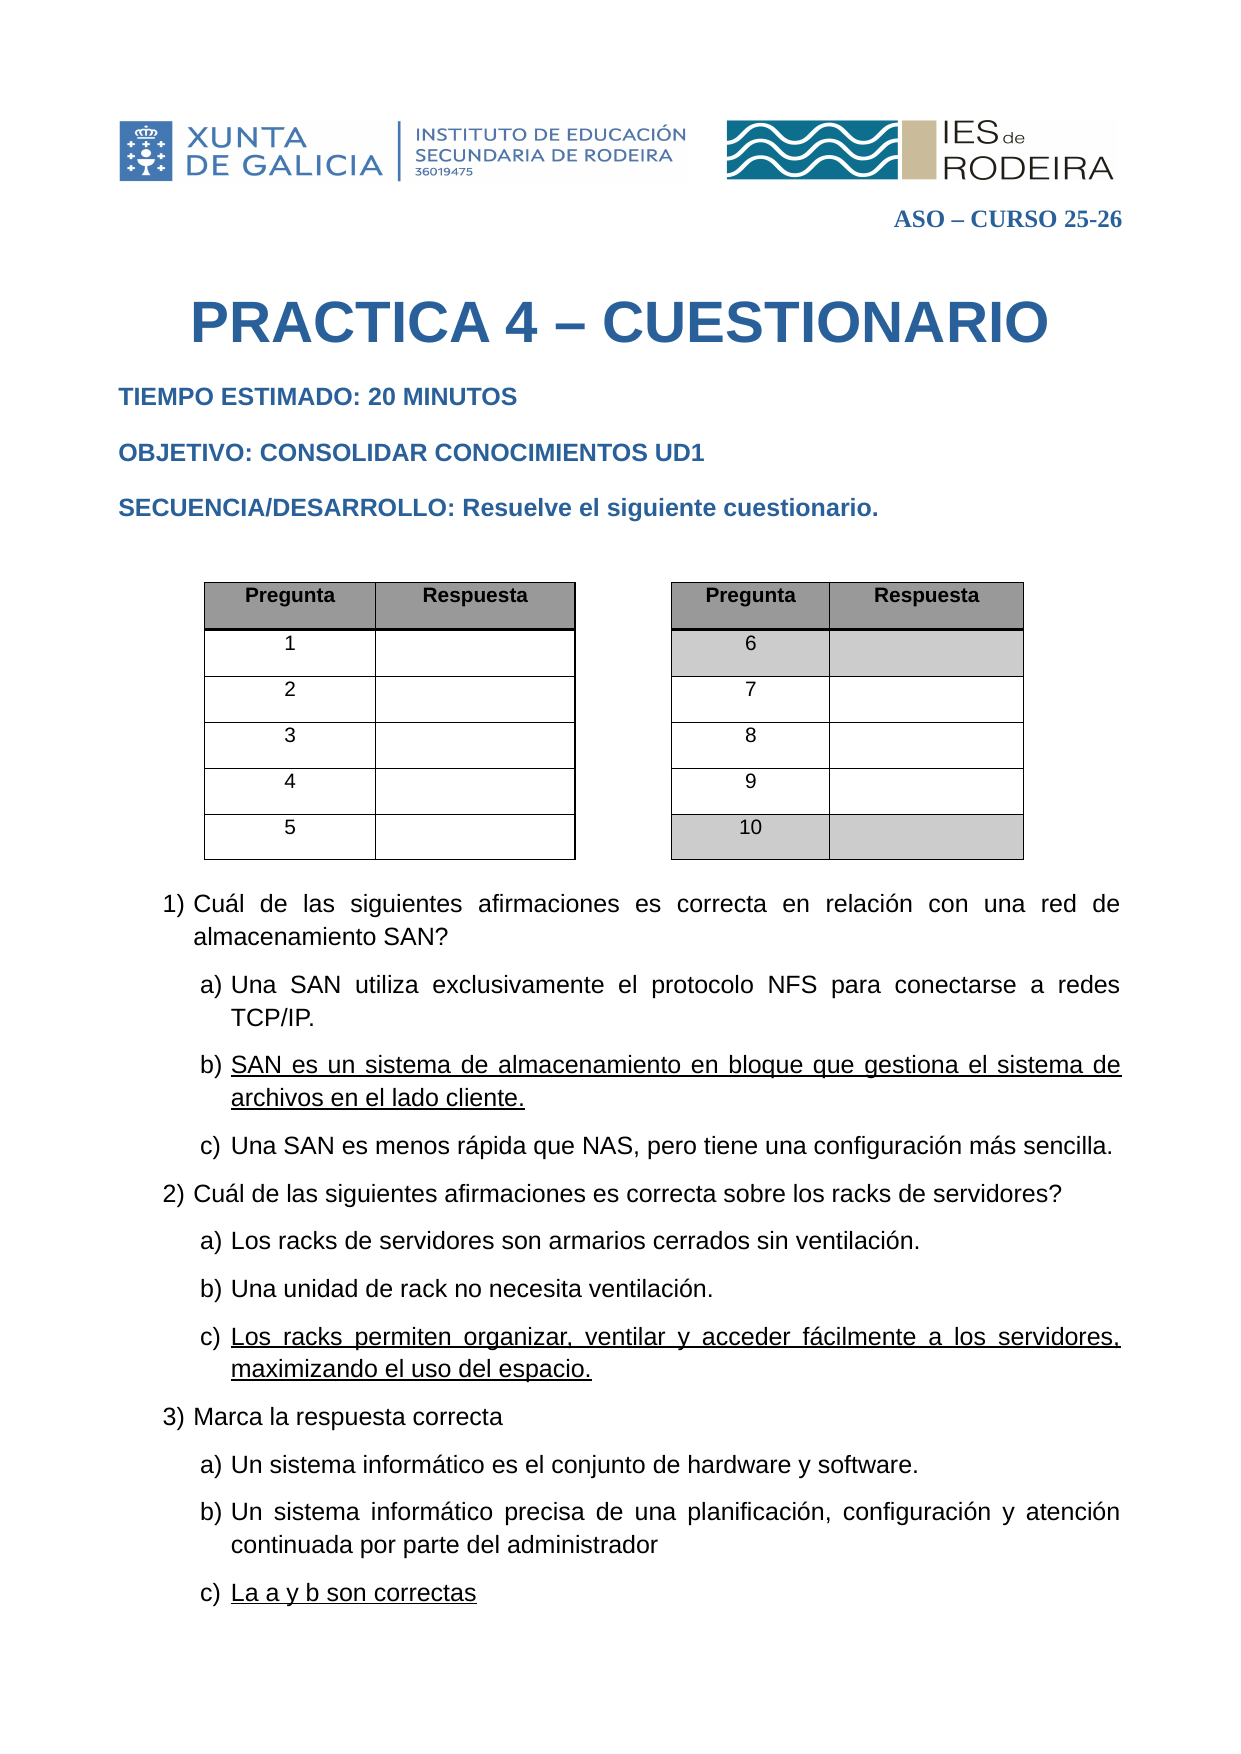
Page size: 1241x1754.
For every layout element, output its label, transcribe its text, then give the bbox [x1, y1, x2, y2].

table_cell [830, 677, 1023, 722]
list Los racks de servidores son armarios cerrados sin ventilación. [193, 1226, 1122, 1255]
list Una SAN es menos rápida que NAS, pero tiene una configuración más sencilla. [193, 1131, 1122, 1160]
list Cuál de las siguientes afirmaciones es correcta en relación con una red de almacenamiento SAN? [156, 889, 1122, 951]
subtitle TIEMPO ESTIMADO: 20 MINUTOS [118, 382, 1122, 411]
table_cell 7 [672, 677, 829, 722]
list La a y b son correctas [193, 1578, 1122, 1607]
table_cell [376, 769, 574, 813]
list Cuál de las siguientes afirmaciones es correcta sobre los racks de servidores? [156, 1179, 1122, 1207]
table_header Pregunta [205, 583, 375, 628]
table_cell [376, 815, 574, 859]
table_cell [376, 723, 574, 768]
list Un sistema informático precisa de una planificación, configuración y atención continuada por parte del administrador [193, 1497, 1122, 1559]
table_cell [576, 814, 671, 859]
table_cell 2 [205, 677, 375, 722]
table_header Respuesta [376, 583, 574, 628]
list SAN es un sistema de almacenamiento en bloque que gestiona el sistema de archivos en el lado cliente. [193, 1050, 1122, 1112]
list Los racks permiten organizar, ventilar y acceder fácilmente a los servidores, maximizando el uso del espacio. [193, 1321, 1122, 1383]
table_cell [830, 631, 1023, 676]
title PRACTICA 4 – CUESTIONARIO [118, 288, 1122, 355]
table_cell 3 [205, 723, 375, 768]
table_header Pregunta [672, 583, 829, 628]
list Una SAN utiliza exclusivamente el protocolo NFS para conectarse a redes TCP/IP. [193, 970, 1122, 1032]
table_cell 5 [205, 815, 375, 859]
subtitle OBJETIVO: CONSOLIDAR CONOCIMIENTOS UD1 [118, 438, 1122, 466]
table_cell [576, 768, 671, 813]
table_cell [576, 676, 671, 722]
table_cell [376, 677, 574, 722]
table_cell 9 [672, 769, 829, 813]
table_cell [576, 628, 671, 676]
list Una unidad de rack no necesita ventilación. [193, 1274, 1122, 1303]
table_cell [830, 723, 1023, 768]
picture [725, 119, 1118, 181]
table_header Respuesta [830, 583, 1023, 628]
subtitle SECUENCIA/DESARROLLO: Resuelve el siguiente cuestionario. [118, 493, 1122, 522]
table_cell [830, 769, 1023, 813]
table_cell [576, 722, 671, 768]
table_cell [830, 815, 1023, 859]
table_cell 4 [205, 769, 375, 813]
table_header [576, 582, 671, 628]
table_cell 1 [205, 631, 375, 676]
table_cell [376, 631, 574, 676]
table_cell 8 [672, 723, 829, 768]
list Marca la respuesta correcta [156, 1402, 1122, 1431]
table_cell 10 [672, 815, 829, 859]
picture [118, 120, 687, 182]
list Un sistema informático es el conjunto de hardware y software. [193, 1450, 1122, 1478]
table_cell 6 [672, 631, 829, 676]
